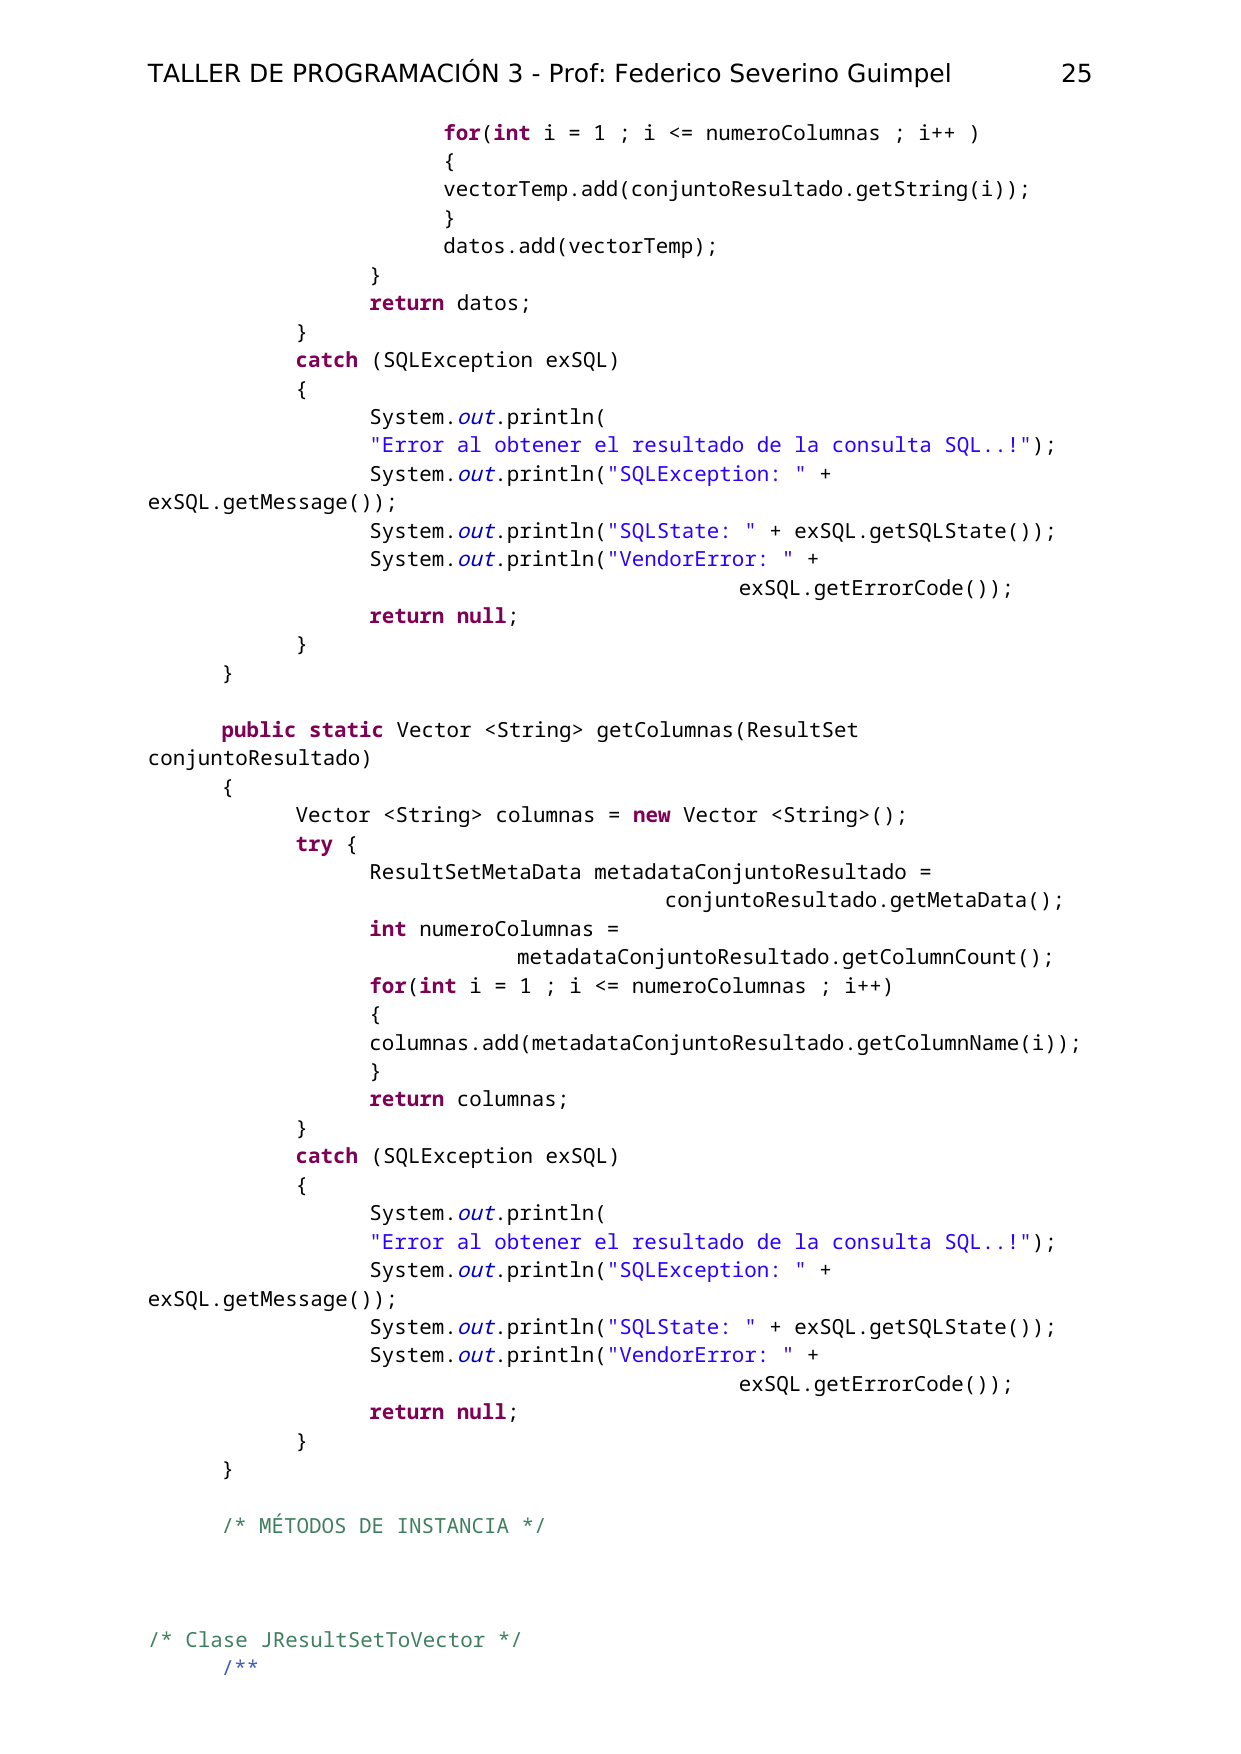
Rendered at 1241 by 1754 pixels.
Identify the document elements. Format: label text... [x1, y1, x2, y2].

text System.out.println("VendorError: " + [148, 1341, 1093, 1369]
text metadataConjuntoResultado.getColumnCount(); [148, 942, 1093, 971]
text System.out.println("SQLException: " + exSQL.getMessage()); [148, 1255, 1093, 1312]
text for(int i = 1 ; i <= numeroColumnas ; i++) [148, 971, 1093, 999]
text { [148, 1170, 1093, 1198]
text /* MÉTODOS DE INSTANCIA */ [148, 1511, 1093, 1539]
text return null; [148, 601, 1093, 629]
text Vector <String> columnas = new Vector <String>(); [148, 800, 1093, 829]
text datos.add(vectorTemp); [148, 231, 1093, 260]
text public static Vector <String> getColumnas(ResultSet conjuntoResultado) [148, 715, 1093, 772]
text } [148, 1056, 1093, 1084]
text int numeroColumnas = [148, 914, 1093, 942]
text System.out.println( [148, 402, 1093, 431]
text columnas.add(metadataConjuntoResultado.getColumnName(i)); [148, 1028, 1093, 1056]
text } [148, 658, 1093, 686]
text try { [148, 829, 1093, 857]
text { [148, 772, 1093, 800]
text return columnas; [148, 1084, 1093, 1113]
text exSQL.getErrorCode()); [148, 1369, 1093, 1397]
text System.out.println("SQLState: " + exSQL.getSQLState()); [148, 1312, 1093, 1341]
text System.out.println("VendorError: " + [148, 544, 1093, 573]
text } [148, 260, 1093, 288]
text /** [148, 1653, 1093, 1682]
text } [148, 317, 1093, 345]
text } [148, 203, 1093, 231]
text "Error al obtener el resultado de la consulta SQL..!"); [148, 1227, 1093, 1255]
text System.out.println("SQLState: " + exSQL.getSQLState()); [148, 516, 1093, 544]
text { [148, 146, 1093, 174]
text vectorTemp.add(conjuntoResultado.getString(i)); [148, 174, 1093, 203]
text } [148, 1426, 1093, 1454]
text catch (SQLException exSQL) [148, 345, 1093, 374]
text } [148, 1113, 1093, 1141]
text /* Clase JResultSetToVector */ [148, 1625, 1093, 1653]
text return null; [148, 1397, 1093, 1426]
text System.out.println( [148, 1198, 1093, 1227]
text "Error al obtener el resultado de la consulta SQL..!"); [148, 431, 1093, 459]
text return datos; [148, 288, 1093, 317]
text catch (SQLException exSQL) [148, 1141, 1093, 1170]
text exSQL.getErrorCode()); [148, 573, 1093, 601]
text for(int i = 1 ; i <= numeroColumnas ; i++ ) [148, 118, 1093, 146]
text } [148, 629, 1093, 658]
text System.out.println("SQLException: " + exSQL.getMessage()); [148, 459, 1093, 516]
text { [148, 999, 1093, 1028]
text { [148, 374, 1093, 402]
text ResultSetMetaData metadataConjuntoResultado = [148, 857, 1093, 886]
text conjuntoResultado.getMetaData(); [148, 886, 1093, 914]
text } [148, 1454, 1093, 1483]
